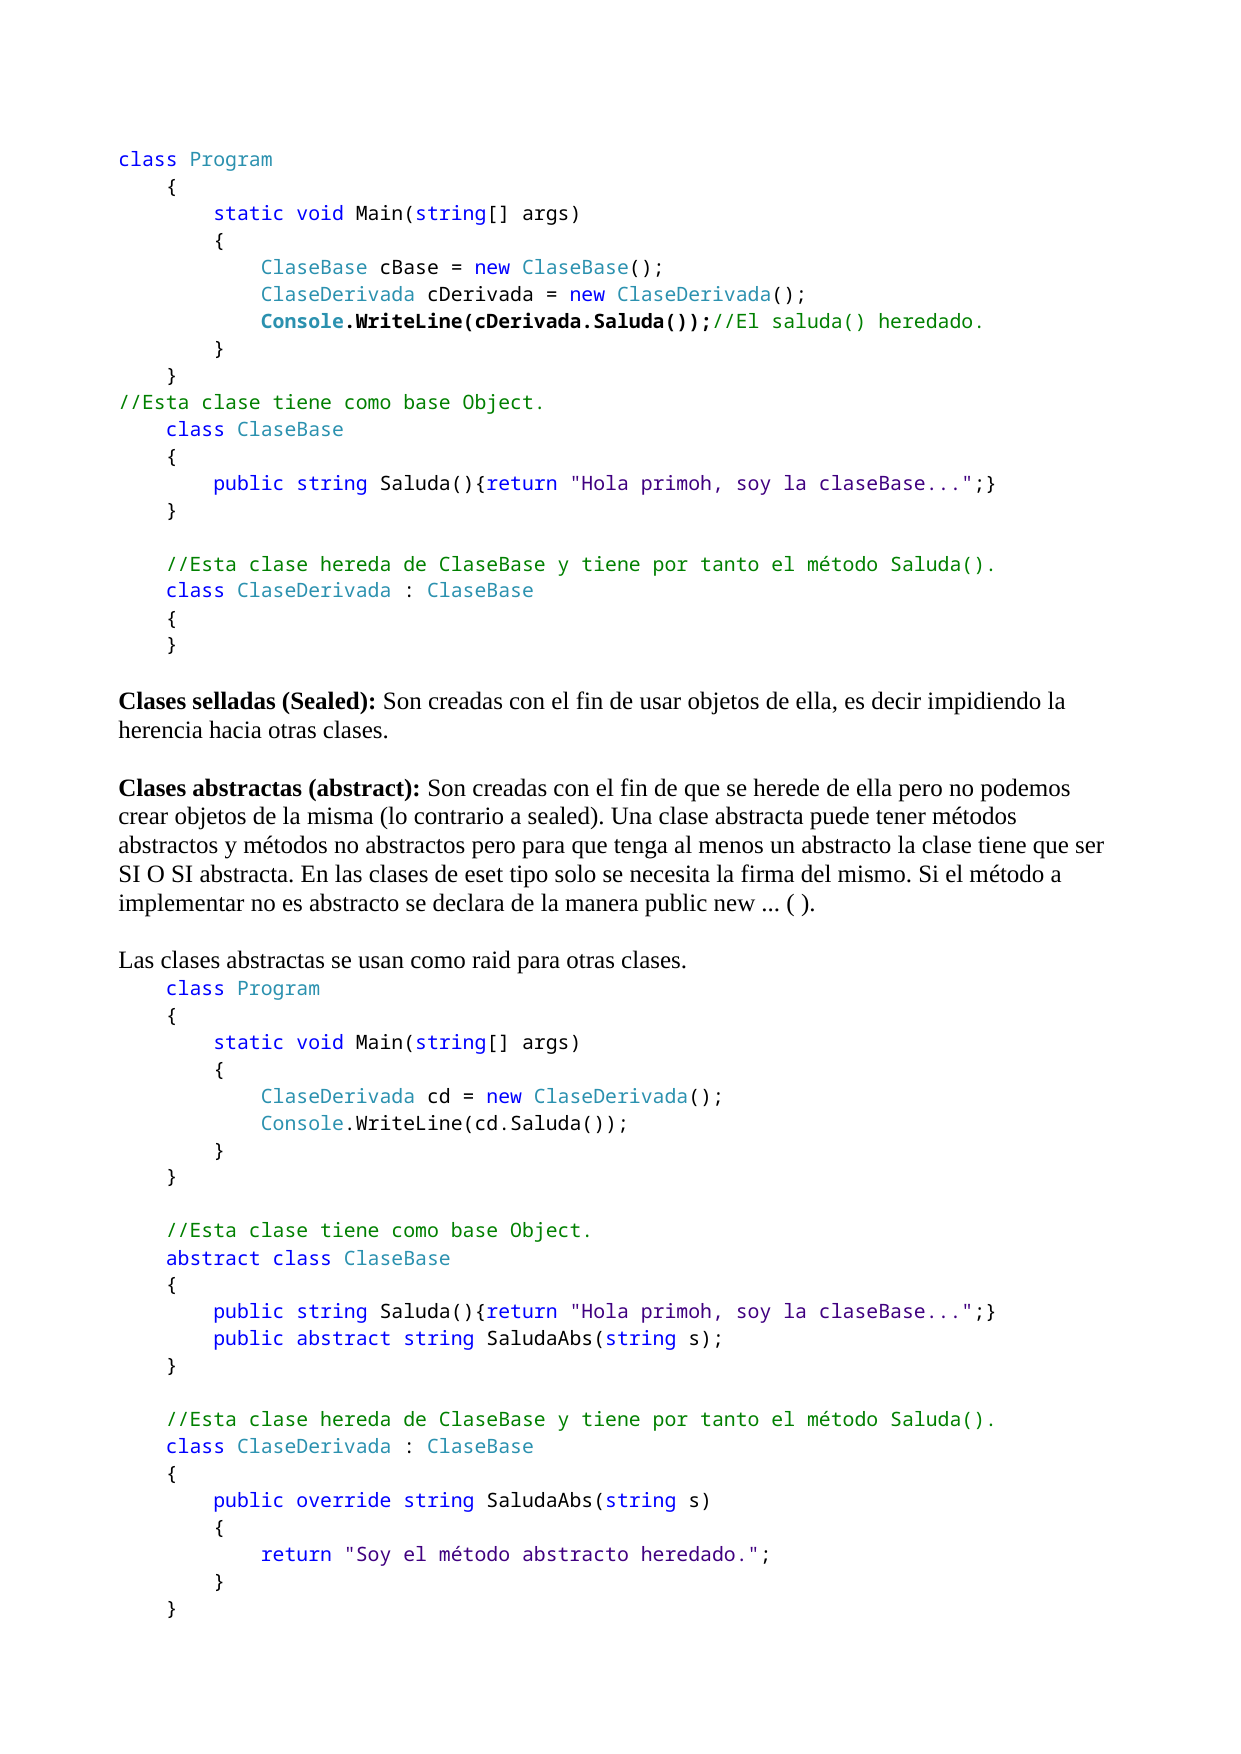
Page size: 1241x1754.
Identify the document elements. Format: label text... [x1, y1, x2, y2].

text class ClaseBase [118, 415, 1122, 442]
text } [118, 496, 1122, 523]
text class ClaseDerivada : ClaseBase [118, 1433, 1122, 1459]
text class Program [118, 974, 1122, 1001]
text } [118, 1136, 1122, 1163]
text public abstract string SaludaAbs(string s); [118, 1325, 1122, 1352]
text } [118, 334, 1122, 361]
text ClaseDerivada cd = new ClaseDerivada(); [118, 1082, 1122, 1109]
text ClaseBase cBase = new ClaseBase(); [118, 253, 1122, 280]
text //Esta clase hereda de ClaseBase y tiene por tanto el método Saluda(). [118, 550, 1122, 577]
text } [118, 361, 1122, 388]
text Clases abstractas (abstract): Son creadas con el fin de que se herede de ella pero no podemos crear objetos de la misma (lo contrario a sealed). Una clase abstracta puede tener métodos abstractos y métodos no abstractos pero para que tenga al menos un abstracto la clase tiene que ser SI O SI abstracta. En las clases de eset tipo solo se necesita la firma del mismo. Si el método a implementar no es abstracto se declara de la manera public new ... ( ). [118, 773, 1122, 916]
text Console.WriteLine(cDerivada.Saluda());//El saluda() heredado. [118, 307, 1122, 334]
text { [118, 172, 1122, 199]
text //Esta clase tiene como base Object. [118, 388, 1122, 415]
text } [118, 1352, 1122, 1379]
text } [118, 1163, 1122, 1190]
text { [118, 604, 1122, 631]
text { [118, 1459, 1122, 1487]
text { [118, 1001, 1122, 1028]
text } [118, 631, 1122, 658]
text Clases selladas (Sealed): Son creadas con el fin de usar objetos de ella, es decir impidiendo la herencia hacia otras clases. [118, 686, 1122, 744]
text { [118, 442, 1122, 469]
text { [118, 1271, 1122, 1298]
text public string Saluda(){return "Hola primoh, soy la claseBase...";} [118, 1298, 1122, 1325]
text public override string SaludaAbs(string s) [118, 1487, 1122, 1513]
text //Esta clase hereda de ClaseBase y tiene por tanto el método Saluda(). [118, 1406, 1122, 1433]
text abstract class ClaseBase [118, 1244, 1122, 1271]
text return "Soy el método abstracto heredado."; [118, 1541, 1122, 1567]
text public string Saluda(){return "Hola primoh, soy la claseBase...";} [118, 469, 1122, 496]
text class Program [118, 145, 1122, 172]
text } [118, 1594, 1122, 1621]
text ClaseDerivada cDerivada = new ClaseDerivada(); [118, 280, 1122, 307]
text { [118, 1055, 1122, 1082]
text { [118, 226, 1122, 253]
text Console.WriteLine(cd.Saluda()); [118, 1109, 1122, 1136]
text static void Main(string[] args) [118, 1028, 1122, 1055]
text { [118, 1513, 1122, 1541]
text static void Main(string[] args) [118, 199, 1122, 226]
text //Esta clase tiene como base Object. [118, 1217, 1122, 1244]
text } [118, 1567, 1122, 1594]
text class ClaseDerivada : ClaseBase [118, 577, 1122, 604]
text Las clases abstractas se usan como raid para otras clases. [118, 945, 1122, 974]
